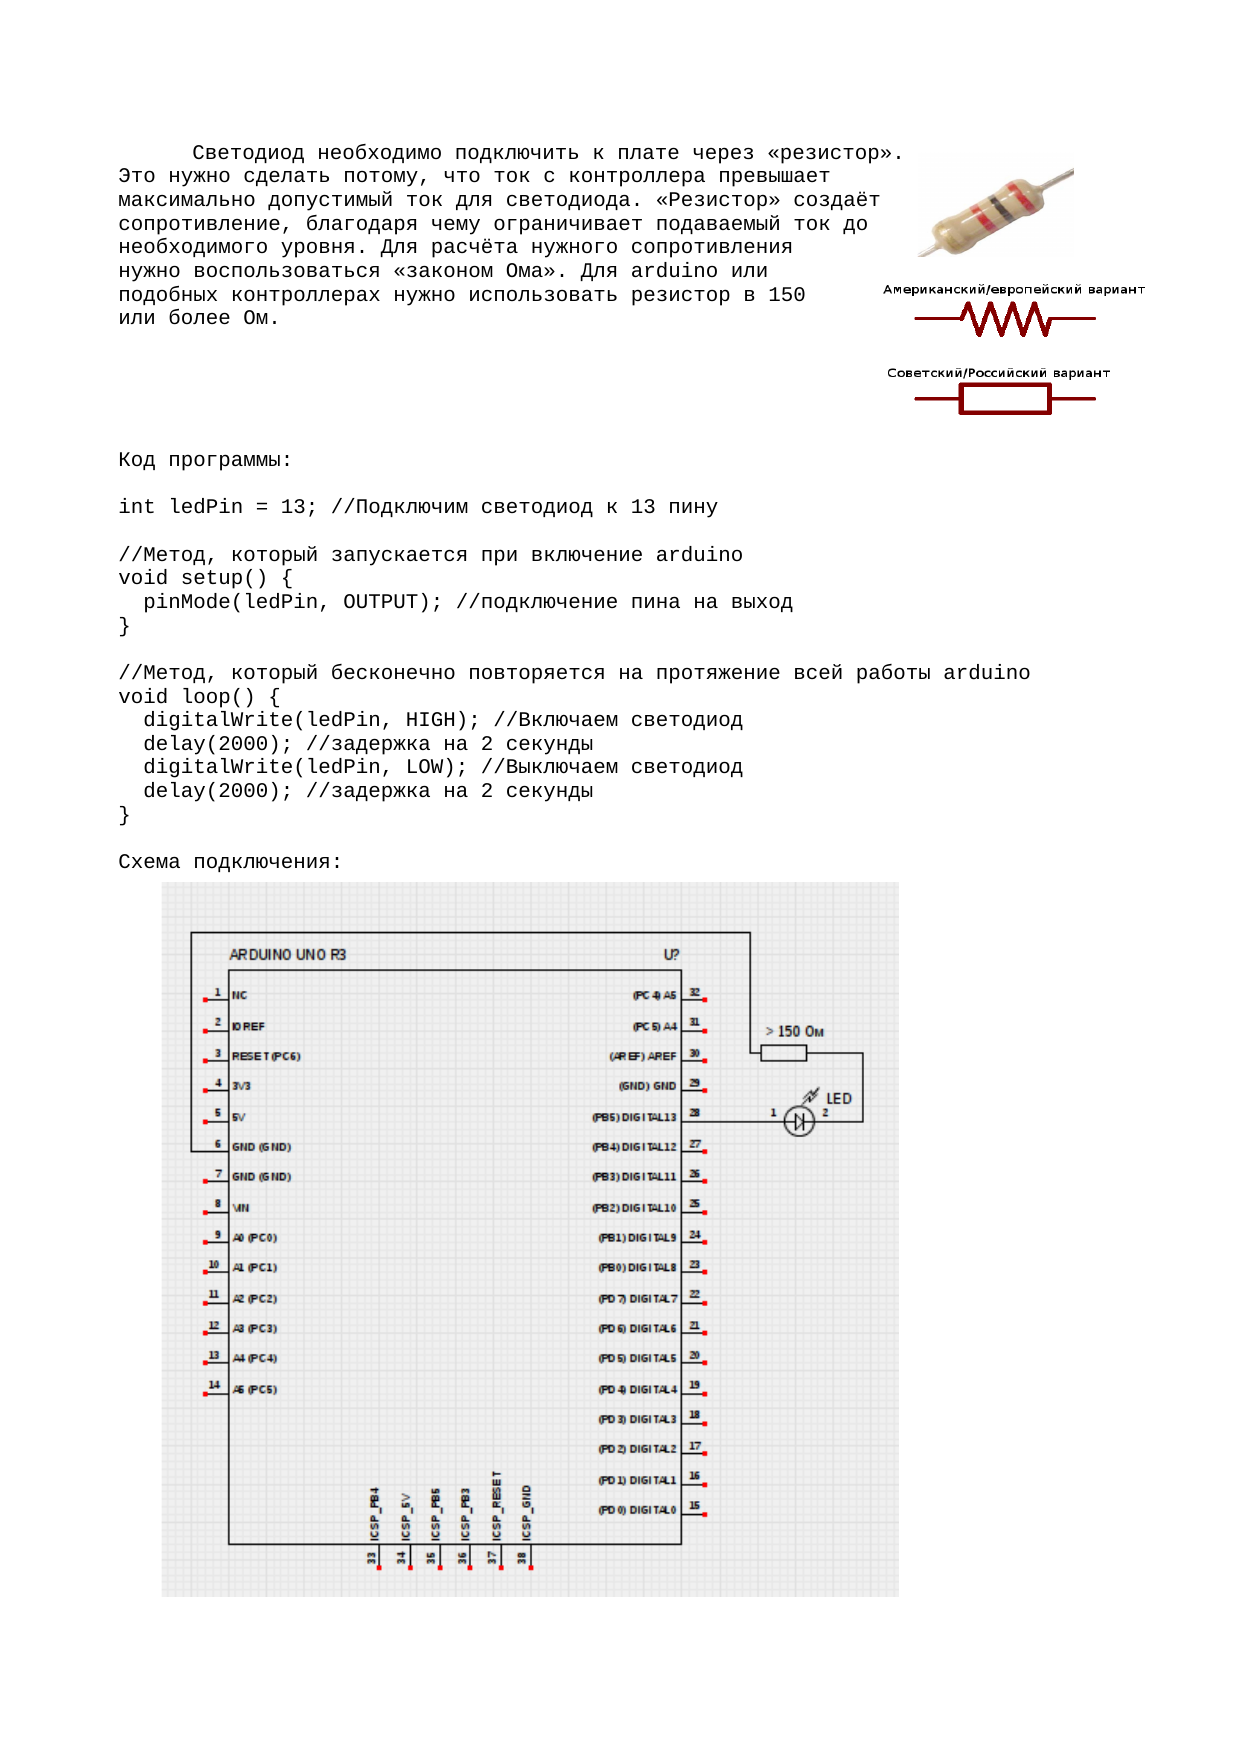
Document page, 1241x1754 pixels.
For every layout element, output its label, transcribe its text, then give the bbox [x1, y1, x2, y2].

text //Метод, который бесконечно повторяется на протяжение всей работы arduino [118, 662, 1122, 686]
text pinMode(ledPin, OUTPUT); //подключение пина на выход [118, 591, 1122, 615]
text void setup() { [118, 567, 1122, 591]
text Код программы: [118, 449, 1122, 473]
text Светодиод необходимо подключить к плате через «резистор». Это нужно сделать потому, что ток с контроллера превышает максимально допустимый ток для светодиода. «Резистор» создаёт сопротивление, благодаря чему ограничивает подаваемый ток до необходимого уровня. Для расчёта нужного сопротивления нужно воспользоваться «законом Ома». Для arduino или подобных контроллерах нужно использовать резистор в 150 или более Ом. [118, 142, 1122, 331]
text void loop() { [118, 686, 1122, 709]
text delay(2000); //задержка на 2 секунды [118, 733, 1122, 757]
text Схема подключения: [118, 851, 1122, 875]
text int ledPin = 13; //Подключим светодиод к 13 пину [118, 496, 1122, 520]
text digitalWrite(ledPin, HIGH); //Включаем светодиод [118, 709, 1122, 733]
text digitalWrite(ledPin, LOW); //Выключаем светодиод [118, 757, 1122, 780]
text //Метод, который запускается при включение arduino [118, 544, 1122, 567]
text } [118, 804, 1122, 827]
picture [161, 882, 899, 1597]
picture [839, 152, 1171, 461]
text } [118, 615, 1122, 638]
text delay(2000); //задержка на 2 секунды [118, 780, 1122, 804]
